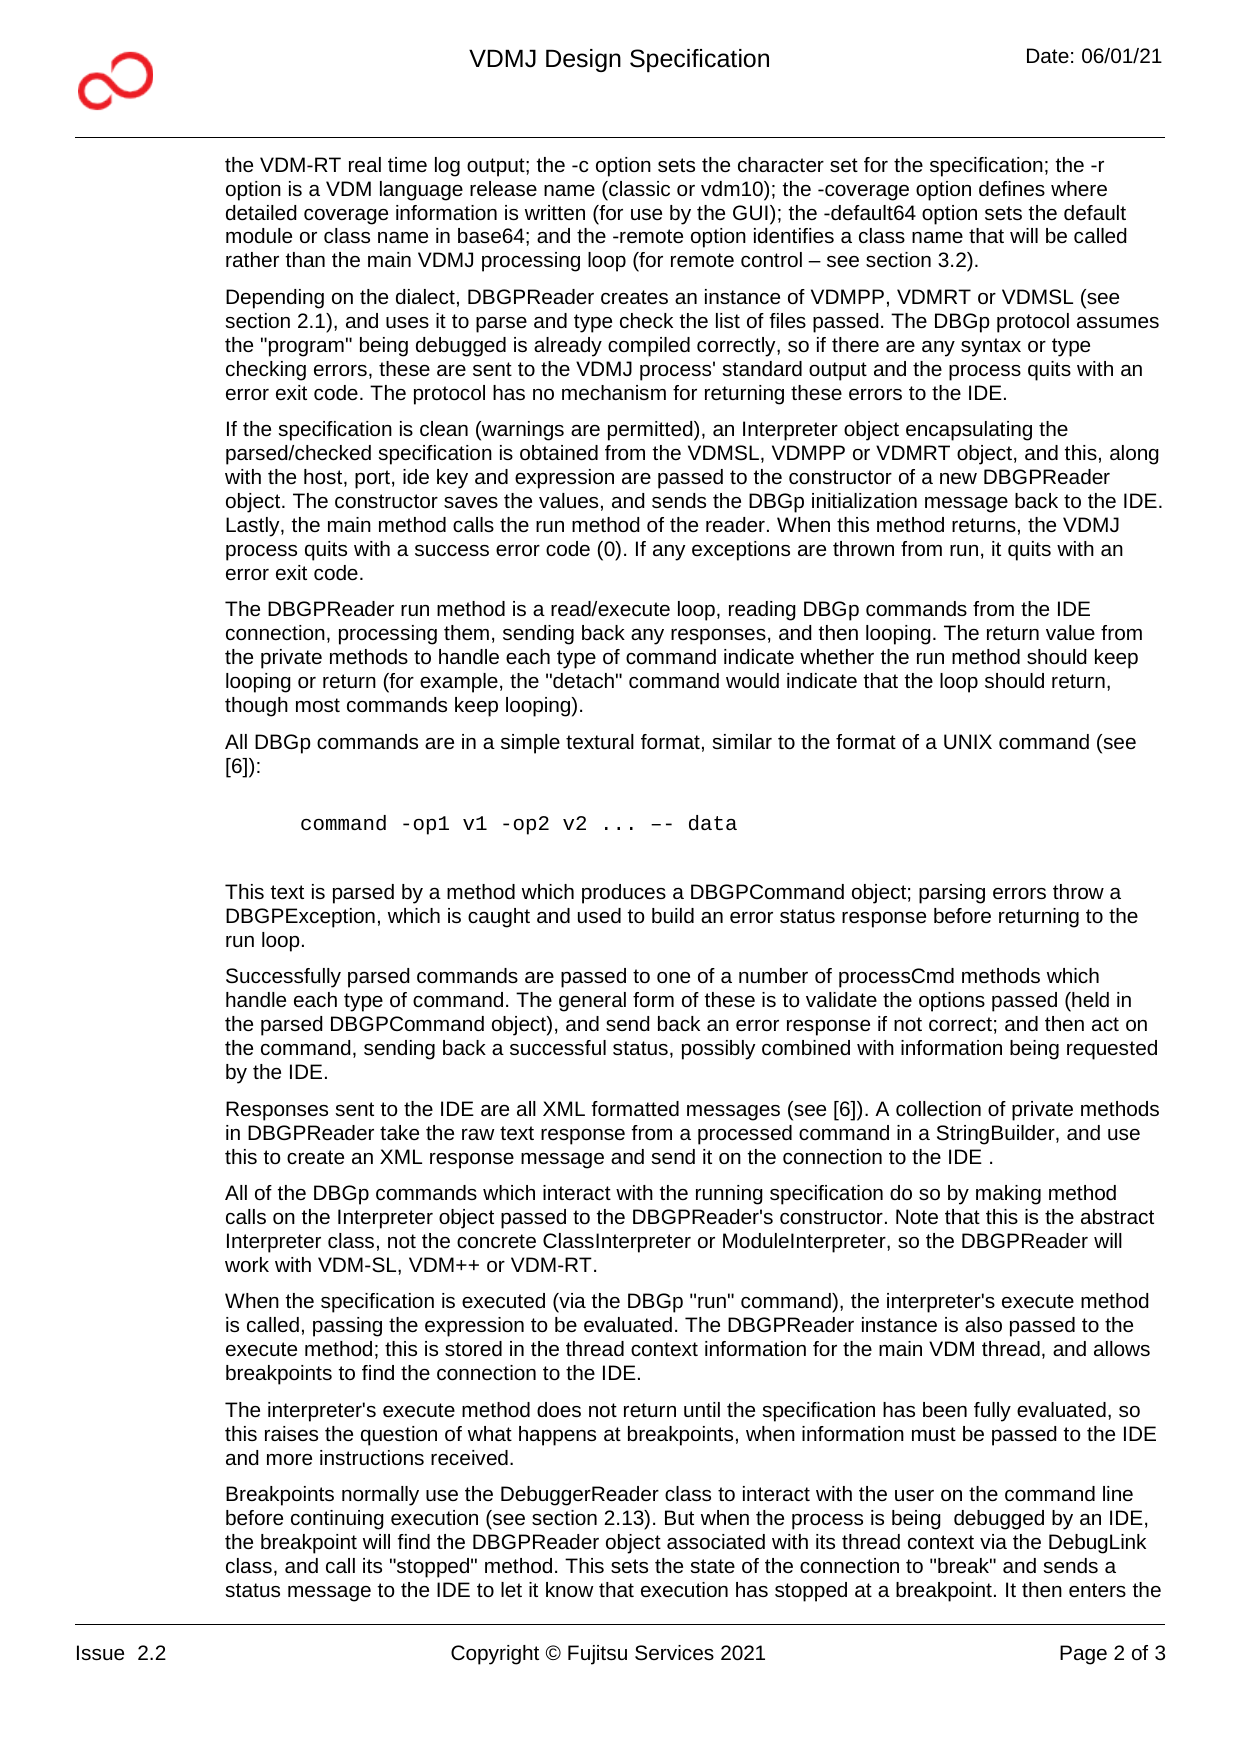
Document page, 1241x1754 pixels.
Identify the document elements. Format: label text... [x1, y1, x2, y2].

text Successfully parsed commands are passed to one of a number of processCmd methods which handle each type of command. The general form of these is to validate the options passed (held in the parsed DBGPCommand object), and send back an error response if not correct; and then act on the command, sending back a successful status, possibly combined with information being requested by the IDE. [225, 965, 1165, 1084]
text When the specification is executed (via the DBGp "run" command), the interpreter's execute method is called, passing the expression to be evaluated. The DBGPReader instance is also passed to the execute method; this is stored in the thread context information for the main VDM thread, and allows breakpoints to find the connection to the IDE. [225, 1290, 1165, 1386]
text Depending on the dialect, DBGPReader creates an instance of VDMPP, VDMRT or VDMSL (see section 2.1), and uses it to parse and type check the list of files passed. The DBGp protocol assumes the "program" being debugged is already compiled correctly, so if there are any syntax or type checking errors, these are sent to the VDMJ process' standard output and the process quits with an error exit code. The protocol has no mechanism for returning these errors to the IDE. [225, 285, 1165, 405]
text The interpreter's execute method does not return until the specification has been fully evaluated, so this raises the question of what happens at breakpoints, when information must be passed to the IDE and more instructions received. [225, 1398, 1165, 1470]
text All DBGp commands are in a simple textural format, similar to the format of a UNIX command (see [6]): [225, 730, 1165, 778]
text All of the DBGp commands which interact with the running specification do so by making method calls on the Interpreter object passed to the DBGPReader's constructor. Note that this is the abstract Interpreter class, not the concrete ClassInterpreter or ModuleInterpreter, so the DBGPReader will work with VDM-SL, VDM++ or VDM-RT. [225, 1181, 1165, 1277]
text This text is parsed by a method which produces a DBGPCommand object; parsing errors throw a DBGPException, which is caught and used to build an error status response before returning to the run loop. [225, 880, 1165, 952]
text Responses sent to the IDE are all XML formatted messages (see [6]). A collection of private methods in DBGPReader take the raw text response from a processed command in a StringBuilder, and use this to create an XML response message and send it on the connection to the IDE . [225, 1097, 1165, 1169]
text the VDM-RT real time log output; the -c option sets the character set for the specification; the -r option is a VDM language release name (classic or vdm10); the -coverage option defines where detailed coverage information is written (for use by the GUI); the -default64 option sets the default module or class name in base64; and the -remote option identifies a class name that will be called rather than the main VDMJ processing loop (for remote control – see section 3.2). [225, 153, 1165, 273]
picture [78, 44, 153, 120]
text If the specification is clean (warnings are permitted), an Interpreter object encapsulating the parsed/checked specification is obtained from the VDMSL, VDMPP or VDMRT object, and this, along with the host, port, ide key and expression are passed to the constructor of a new DBGPReader object. The constructor saves the values, and sends the DBGp initialization message back to the IDE. Lastly, the main method calls the run method of the reader. When this method returns, the VDMJ process quits with a success error code (0). If any exceptions are thrown from run, it quits with an error exit code. [225, 417, 1165, 585]
text command -op1 v1 -op2 v2 ... –- data [225, 813, 1165, 835]
text Breakpoints normally use the DebuggerReader class to interact with the user on the command line before continuing execution (see section 2.13). But when the process is being debugged by an IDE, the breakpoint will find the DBGPReader object associated with its thread context via the DebugLink class, and call its "stopped" method. This sets the state of the connection to "break" and sends a status message to the IDE to let it know that execution has stopped at a breakpoint. It then enters the [225, 1482, 1165, 1602]
text The DBGPReader run method is a read/execute loop, reading DBGp commands from the IDE connection, processing them, sending back any responses, and then looping. The return value from the private methods to handle each type of command indicate whether the run method should keep looping or return (for example, the "detach" command would indicate that the loop should return, though most commands keep looping). [225, 598, 1165, 717]
